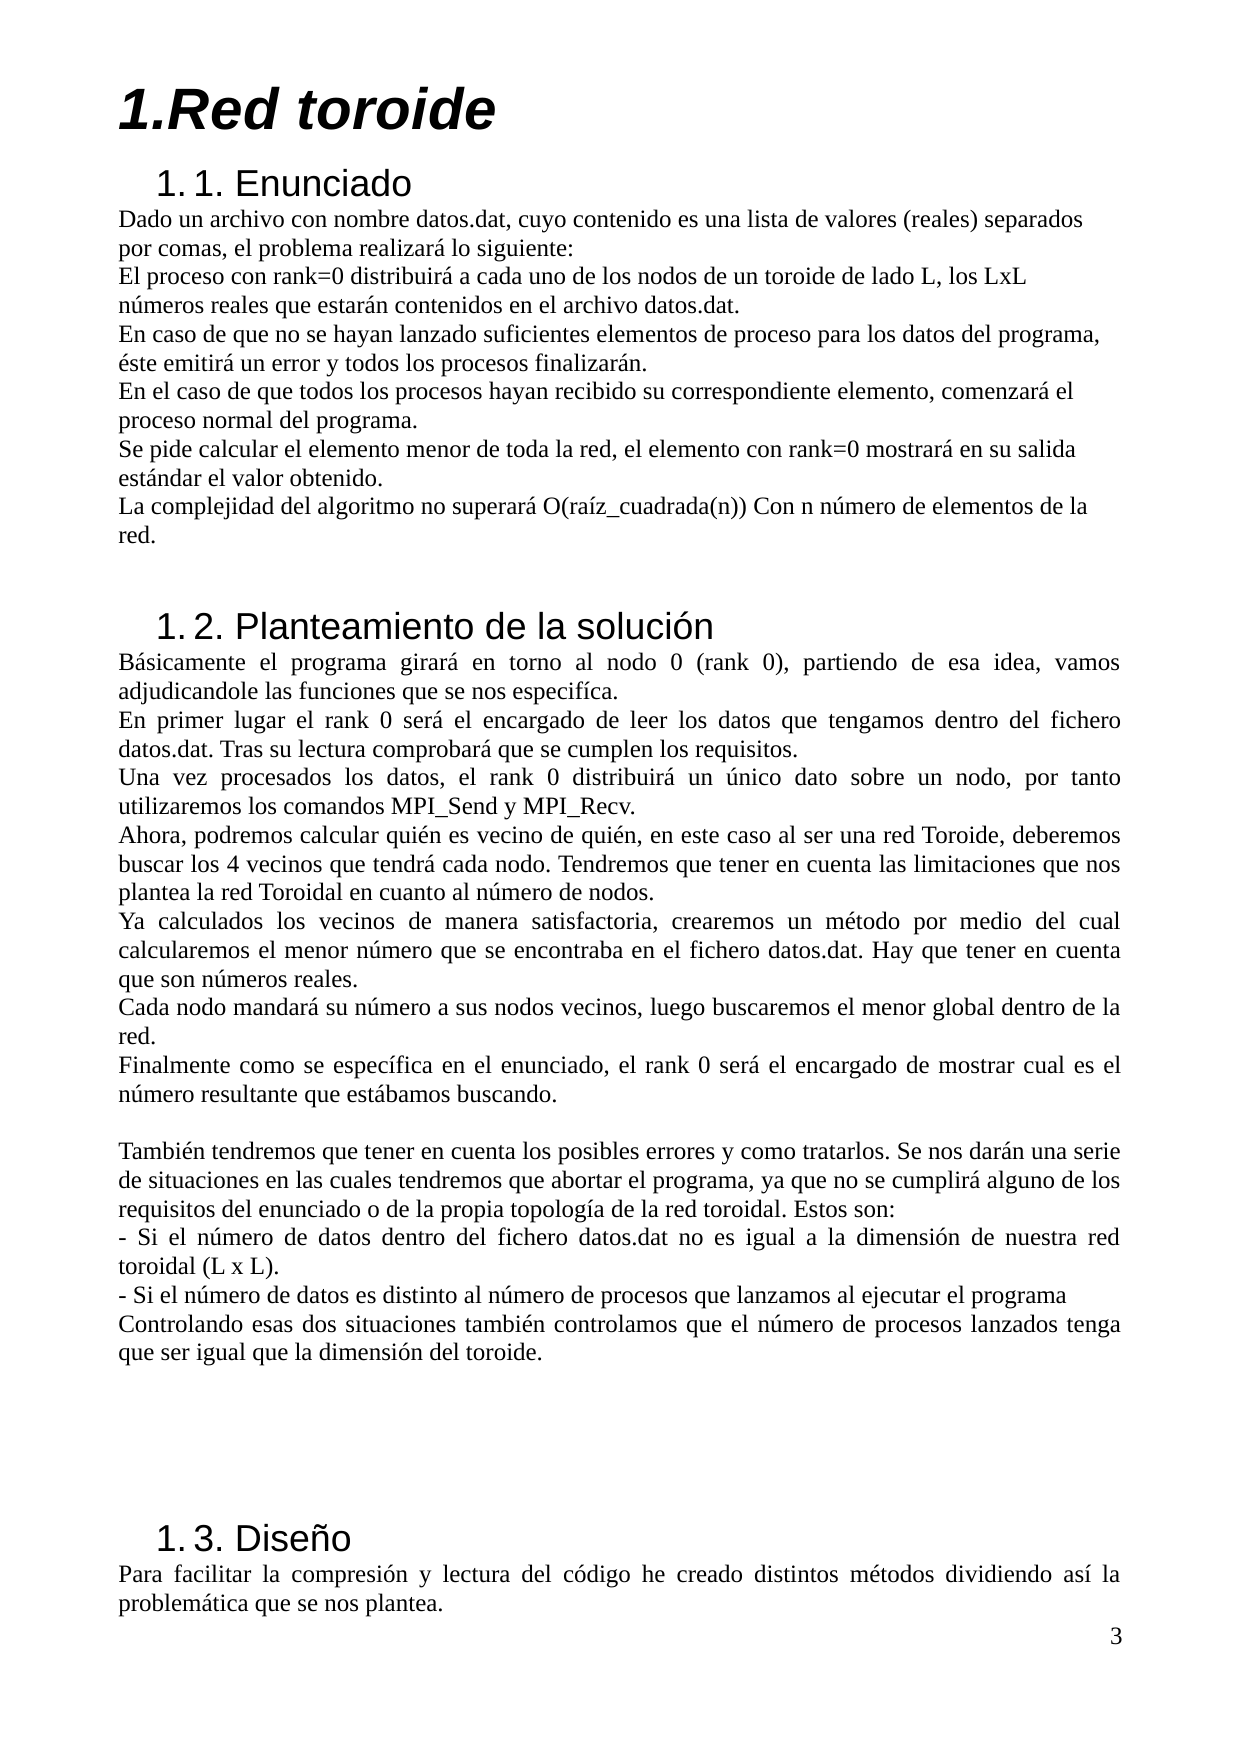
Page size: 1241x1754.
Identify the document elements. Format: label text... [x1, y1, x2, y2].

list 1. Enunciado [156, 161, 1122, 204]
text Dado un archivo con nombre datos.dat, cuyo contenido es una lista de valores (reales) separados [118, 204, 1122, 233]
text - Si el número de datos dentro del fichero datos.dat no es igual a la dimensión de nuestra red toroidal (L x L). [118, 1222, 1122, 1280]
text 1.Red toroide [118, 75, 1122, 142]
text Cada nodo mandará su número a sus nodos vecinos, luego buscaremos el menor global dentro de la red. [118, 992, 1122, 1050]
text Básicamente el programa girará en torno al nodo 0 (rank 0), partiendo de esa idea, vamos adjudicandole las funciones que se nos especifíca. [118, 647, 1122, 705]
text números reales que estarán contenidos en el archivo datos.dat. [118, 290, 1122, 319]
text En primer lugar el rank 0 será el encargado de leer los datos que tengamos dentro del fichero datos.dat. Tras su lectura comprobará que se cumplen los requisitos. [118, 705, 1122, 762]
text Controlando esas dos situaciones también controlamos que el número de procesos lanzados tenga que ser igual que la dimensión del toroide. [118, 1309, 1122, 1366]
text por comas, el problema realizará lo siguiente: [118, 233, 1122, 261]
text éste emitirá un error y todos los procesos finalizarán. [118, 348, 1122, 376]
list 3. Diseño [156, 1516, 1122, 1559]
text red. [118, 520, 1122, 549]
list 2. Planteamiento de la solución [156, 604, 1122, 647]
text Para facilitar la compresión y lectura del código he creado distintos métodos dividiendo así la problemática que se nos plantea. [118, 1559, 1122, 1617]
text proceso normal del programa. [118, 405, 1122, 434]
text estándar el valor obtenido. [118, 463, 1122, 491]
text Se pide calcular el elemento menor de toda la red, el elemento con rank=0 mostrará en su salida [118, 434, 1122, 463]
text En caso de que no se hayan lanzado suficientes elementos de proceso para los datos del programa, [118, 319, 1122, 348]
text Ahora, podremos calcular quién es vecino de quién, en este caso al ser una red Toroide, deberemos buscar los 4 vecinos que tendrá cada nodo. Tendremos que tener en cuenta las limitaciones que nos plantea la red Toroidal en cuanto al número de nodos. [118, 820, 1122, 906]
text También tendremos que tener en cuenta los posibles errores y como tratarlos. Se nos darán una serie de situaciones en las cuales tendremos que abortar el programa, ya que no se cumplirá alguno de los requisitos del enunciado o de la propia topología de la red toroidal. Estos son: [118, 1136, 1122, 1222]
text Una vez procesados los datos, el rank 0 distribuirá un único dato sobre un nodo, por tanto utilizaremos los comandos MPI_Send y MPI_Recv. [118, 762, 1122, 820]
text Finalmente como se específica en el enunciado, el rank 0 será el encargado de mostrar cual es el número resultante que estábamos buscando. [118, 1050, 1122, 1107]
text La complejidad del algoritmo no superará O(raíz_cuadrada(n)) Con n número de elementos de la [118, 491, 1122, 520]
text En el caso de que todos los procesos hayan recibido su correspondiente elemento, comenzará el [118, 376, 1122, 405]
text - Si el número de datos es distinto al número de procesos que lanzamos al ejecutar el programa [118, 1280, 1122, 1309]
text El proceso con rank=0 distribuirá a cada uno de los nodos de un toroide de lado L, los LxL [118, 261, 1122, 290]
text Ya calculados los vecinos de manera satisfactoria, crearemos un método por medio del cual calcularemos el menor número que se encontraba en el fichero datos.dat. Hay que tener en cuenta que son números reales. [118, 906, 1122, 992]
